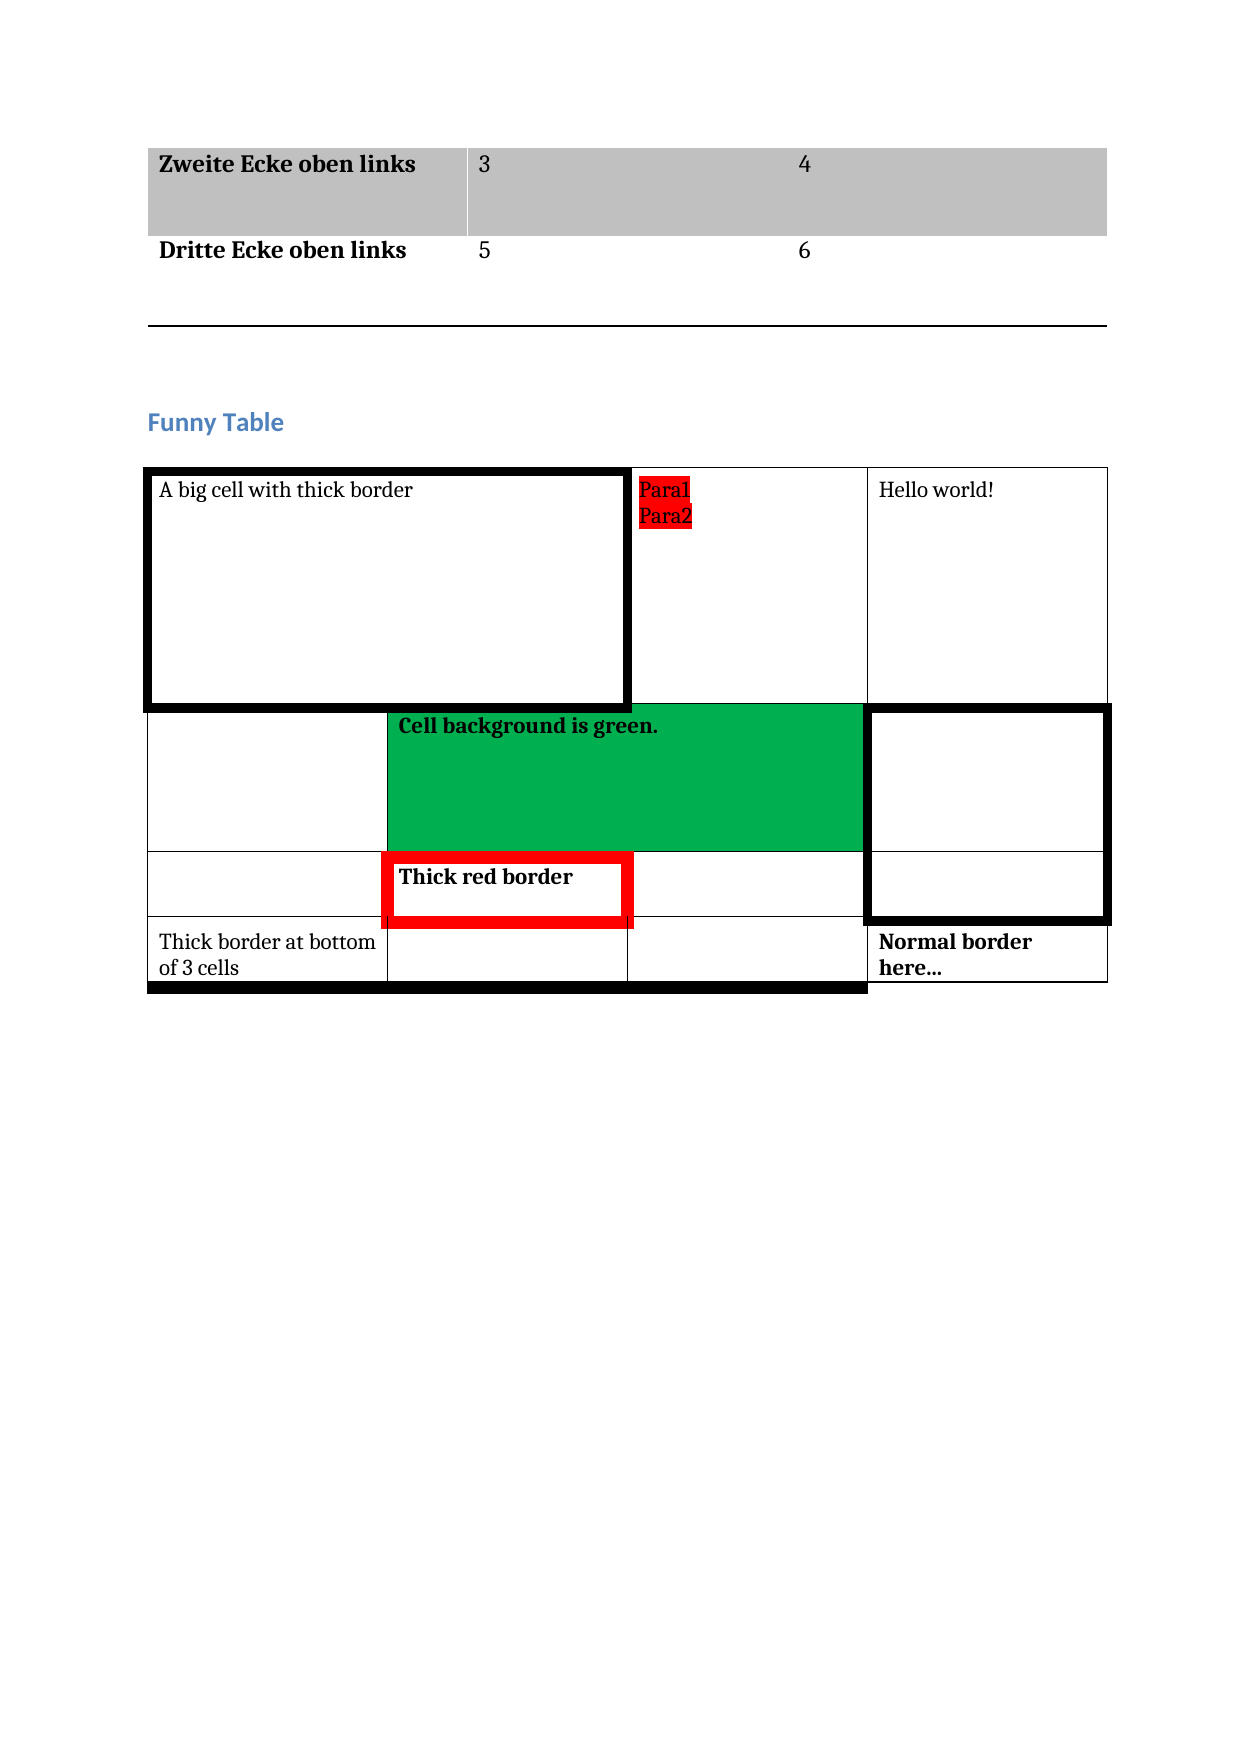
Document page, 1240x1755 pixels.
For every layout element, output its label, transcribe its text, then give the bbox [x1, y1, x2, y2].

table_header Para1 Para2 [632, 468, 867, 703]
table_cell [634, 852, 863, 916]
table_cell [148, 713, 387, 851]
table_cell [872, 713, 1103, 851]
table_cell Dritte Ecke oben links [148, 236, 467, 325]
table_cell [388, 929, 627, 981]
table_cell Thick border at bottom of 3 cells [148, 917, 387, 981]
table_cell 3 [468, 148, 787, 236]
table_cell Normal border here... [868, 926, 1107, 981]
table_cell [872, 852, 1103, 916]
table_cell Thick red border [394, 864, 621, 916]
table_cell Zweite Ecke oben links [148, 148, 467, 236]
table_cell 4 [787, 148, 1107, 236]
table_header A big cell with thick border [152, 476, 623, 703]
table_cell [148, 852, 381, 916]
table_cell Cell background is green. [388, 704, 863, 851]
table_cell [628, 917, 867, 981]
subtitle Funny Table [148, 405, 1092, 438]
table_cell 5 [468, 236, 787, 325]
table_header Hello world! [868, 468, 1107, 703]
table_cell 6 [787, 236, 1107, 325]
